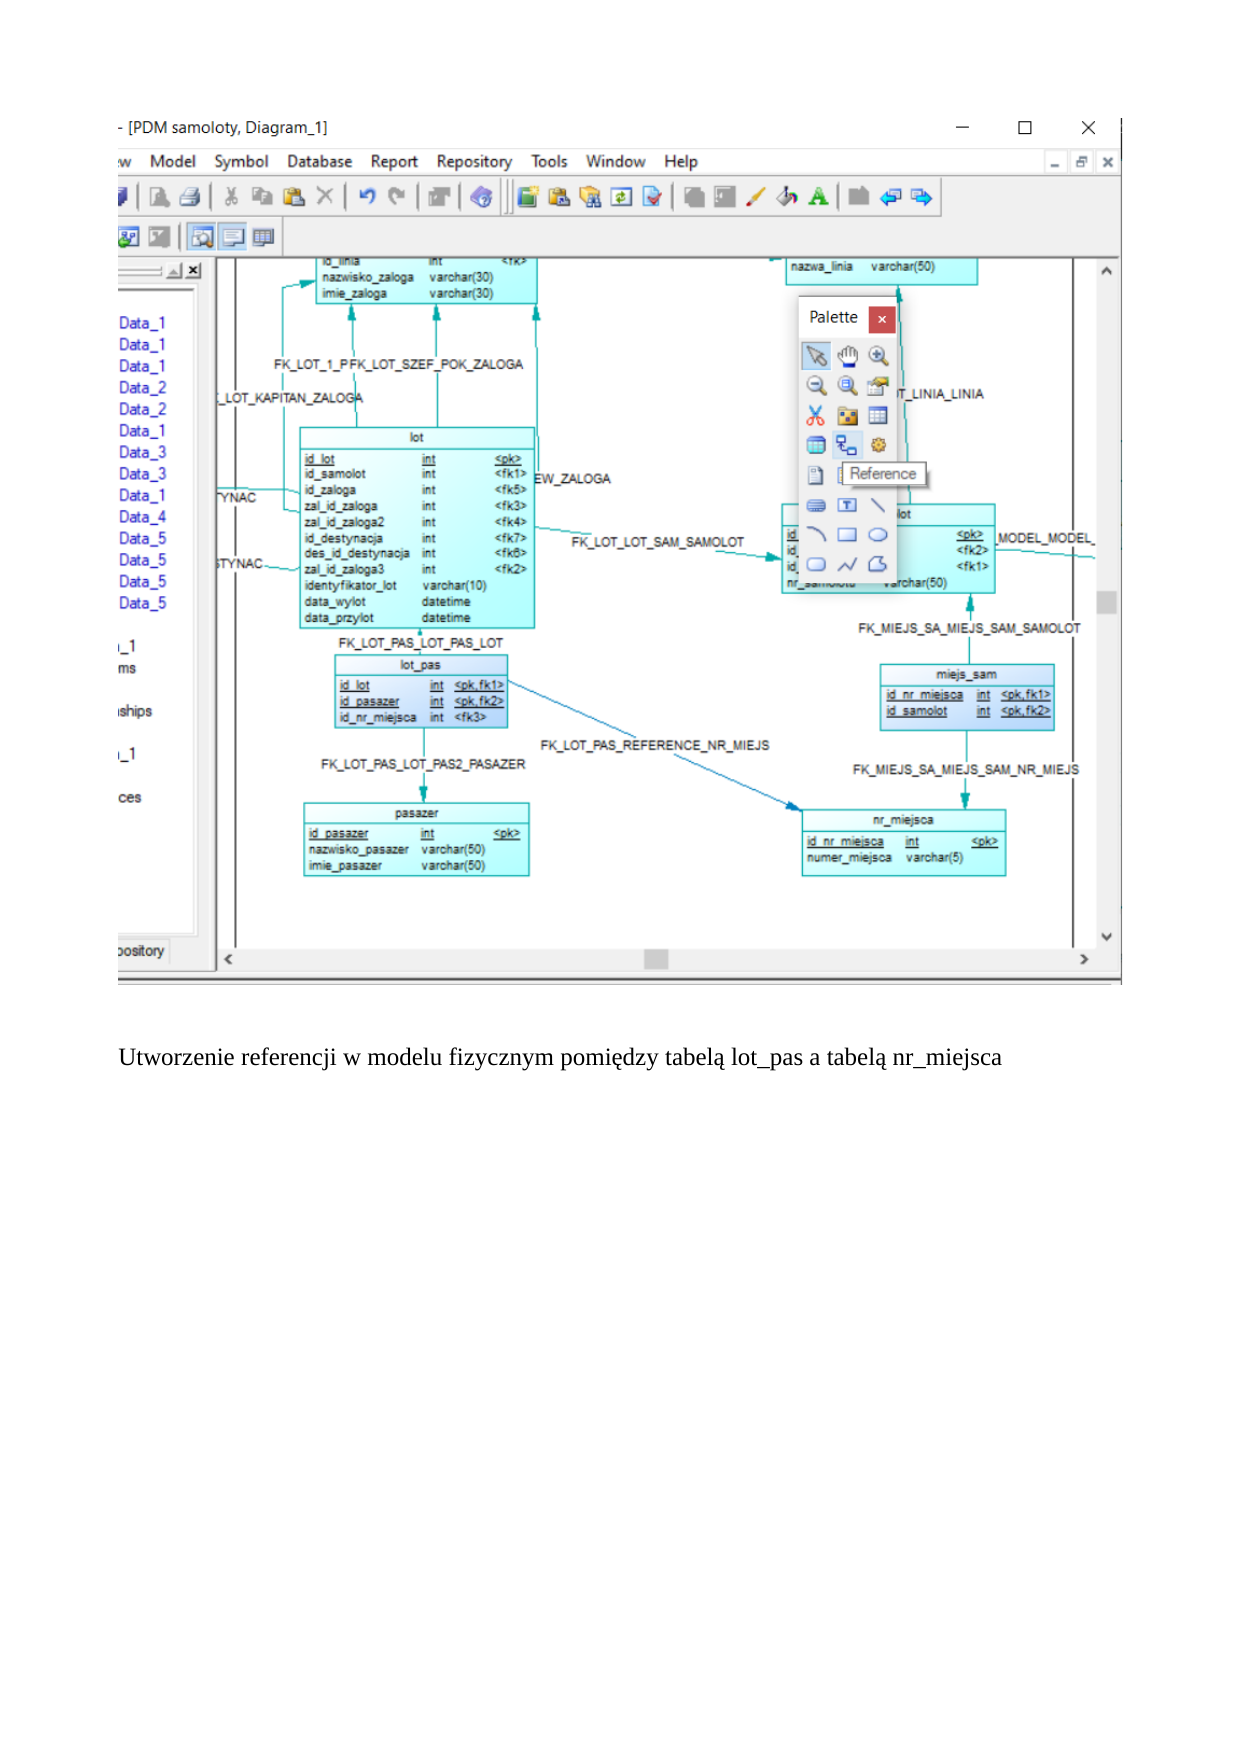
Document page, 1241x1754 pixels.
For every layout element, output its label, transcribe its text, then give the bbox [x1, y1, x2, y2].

text Utworzenie referencji w modelu fizycznym pomiędzy tabelą lot_pas a tabelą nr_miejsca [118, 1042, 1122, 1071]
picture [118, 118, 1123, 985]
